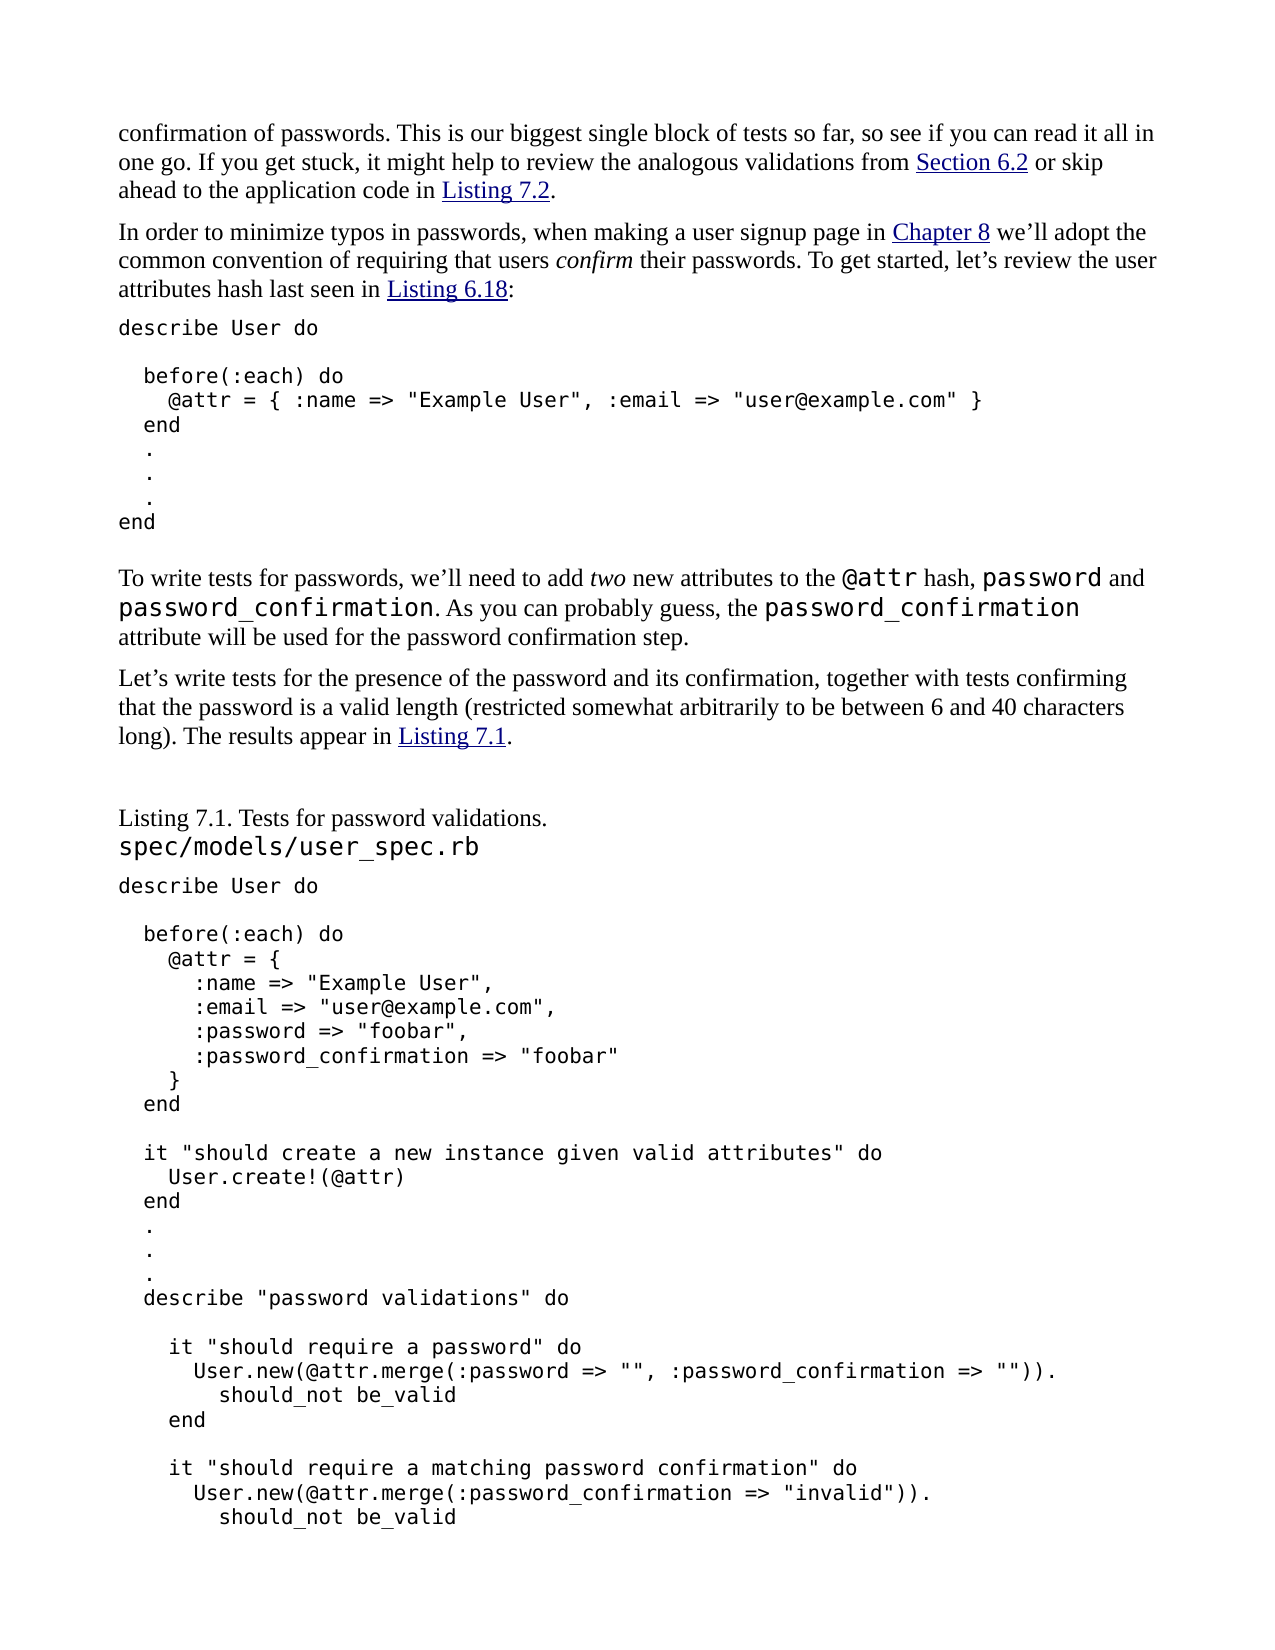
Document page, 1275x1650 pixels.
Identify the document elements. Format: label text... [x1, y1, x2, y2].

text } [118, 1068, 1157, 1092]
text :name => "Example User", [118, 971, 1157, 995]
text it "should require a matching password confirmation" do [118, 1456, 1157, 1481]
text it "should create a new instance given valid attributes" do [118, 1141, 1157, 1165]
text :password => "foobar", [118, 1019, 1157, 1044]
text . [118, 486, 1157, 510]
text should_not be_valid [118, 1383, 1157, 1408]
text end [118, 1189, 1157, 1214]
text describe User do [118, 874, 1157, 898]
text should_not be_valid [118, 1505, 1157, 1529]
text @attr = { [118, 947, 1157, 971]
text end [118, 413, 1157, 437]
text Let’s write tests for the presence of the password and its confirmation, together with tests confirming that the password is a valid length (restricted somewhat arbitrarily to be between 6 and 40 characters long). The results appear in Listing 7.1. [118, 663, 1157, 749]
text Listing 7.1. Tests for password validations. spec/models/user_spec.rb [118, 803, 1157, 861]
text User.new(@attr.merge(:password => "", :password_confirmation => "")). [118, 1359, 1157, 1383]
text . [118, 437, 1157, 461]
text User.new(@attr.merge(:password_confirmation => "invalid")). [118, 1481, 1157, 1505]
text end [118, 510, 1157, 534]
text @attr = { :name => "Example User", :email => "user@example.com" } [118, 388, 1157, 413]
text :email => "user@example.com", [118, 995, 1157, 1019]
text In order to minimize typos in passwords, when making a user signup page in Chapter 8 we’ll adopt the common convention of requiring that users confirm their passwords. To get started, let’s review the user attributes hash last seen in Listing 6.18: [118, 217, 1157, 303]
text it "should require a password" do [118, 1335, 1157, 1359]
text . [118, 1238, 1157, 1262]
text before(:each) do [118, 922, 1157, 947]
text . [118, 1262, 1157, 1286]
text confirmation of passwords. This is our biggest single block of tests so far, so see if you can read it all in one go. If you get stuck, it might help to review the analogous validations from Section 6.2 or skip ahead to the application code in Listing 7.2. [118, 118, 1157, 204]
text :password_confirmation => "foobar" [118, 1044, 1157, 1068]
text To write tests for passwords, we’ll need to add two new attributes to the @attr hash, password and password_confirmation. As you can probably guess, the password_confirmation attribute will be used for the password confirmation step. [118, 563, 1157, 651]
text end [118, 1408, 1157, 1432]
text . [118, 461, 1157, 486]
text describe "password validations" do [118, 1286, 1157, 1311]
text User.create!(@attr) [118, 1165, 1157, 1189]
text end [118, 1092, 1157, 1117]
text before(:each) do [118, 364, 1157, 388]
text describe User do [118, 316, 1157, 340]
text . [118, 1214, 1157, 1238]
